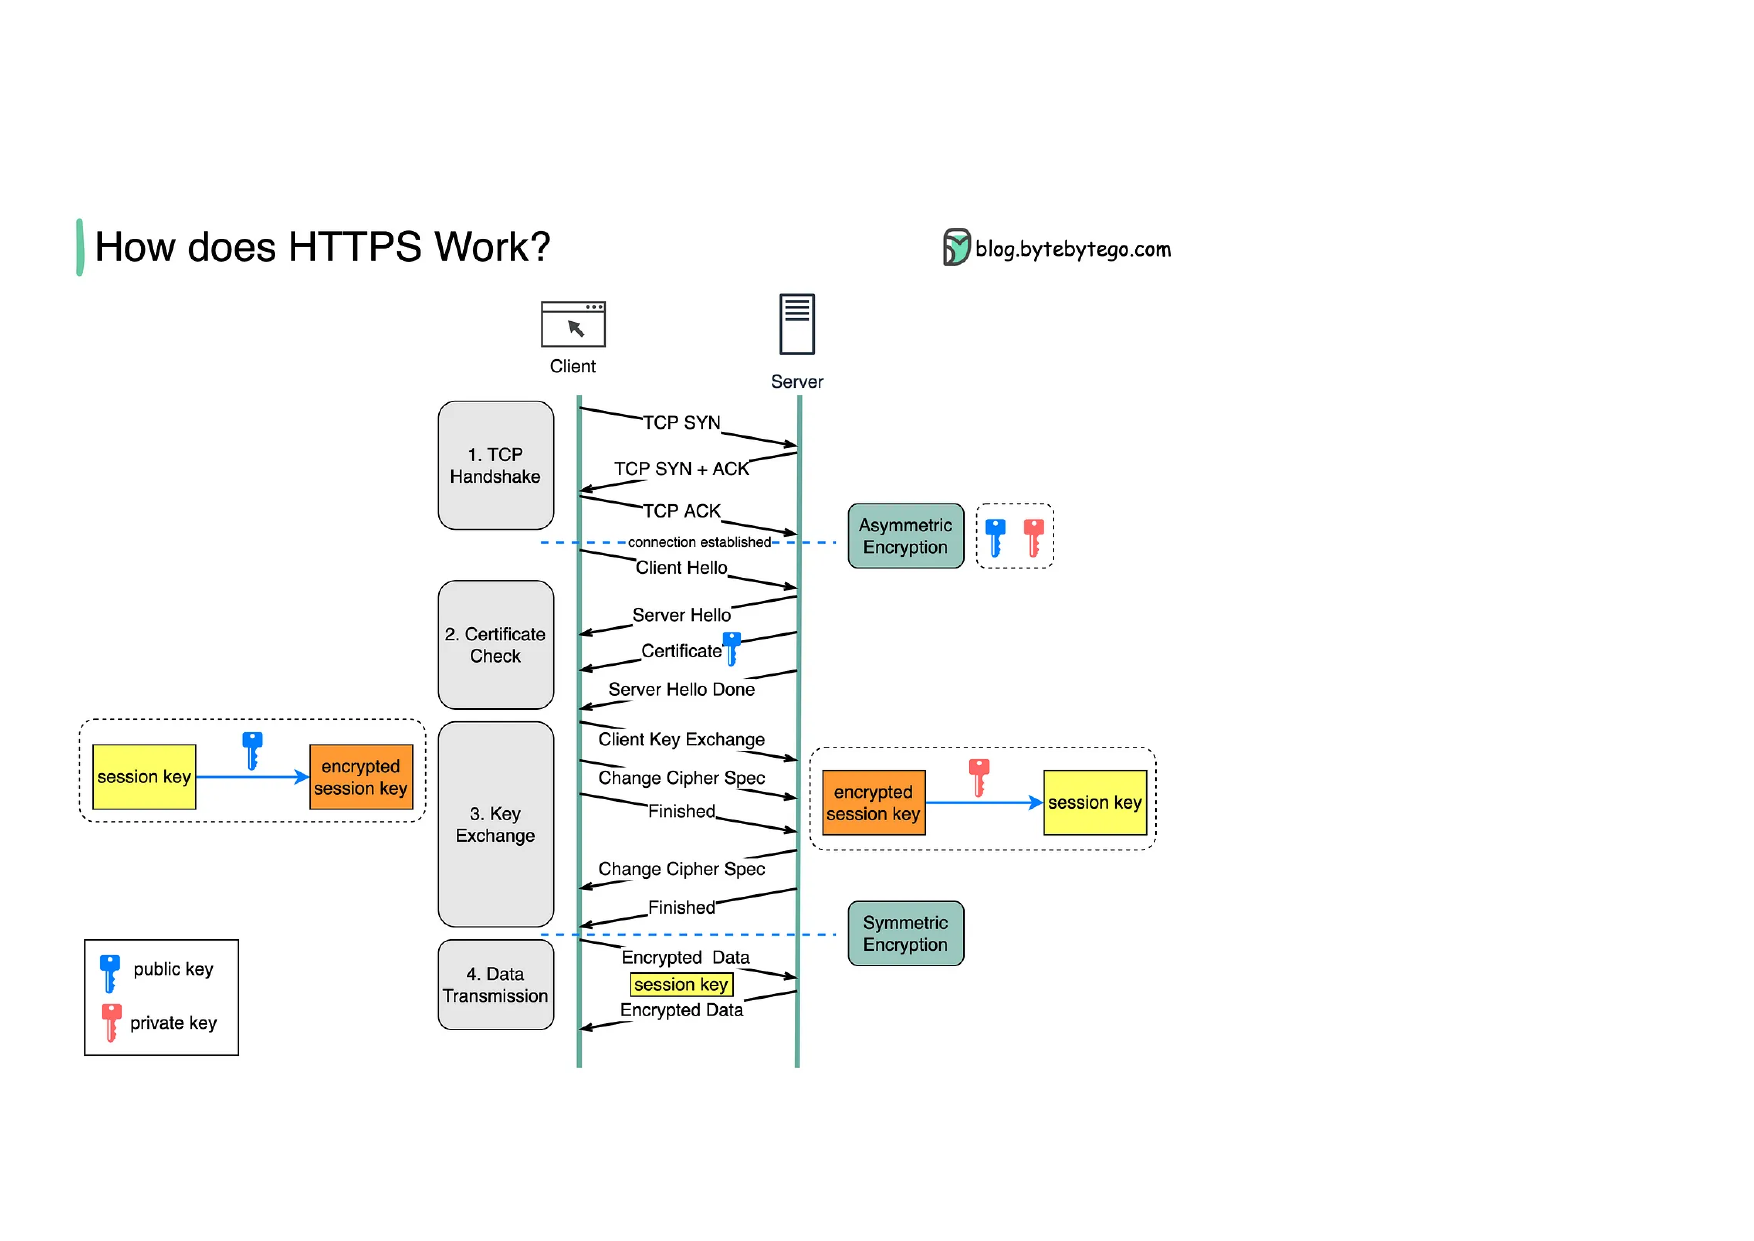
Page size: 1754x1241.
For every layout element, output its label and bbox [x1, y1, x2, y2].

picture [58, 195, 1182, 1094]
